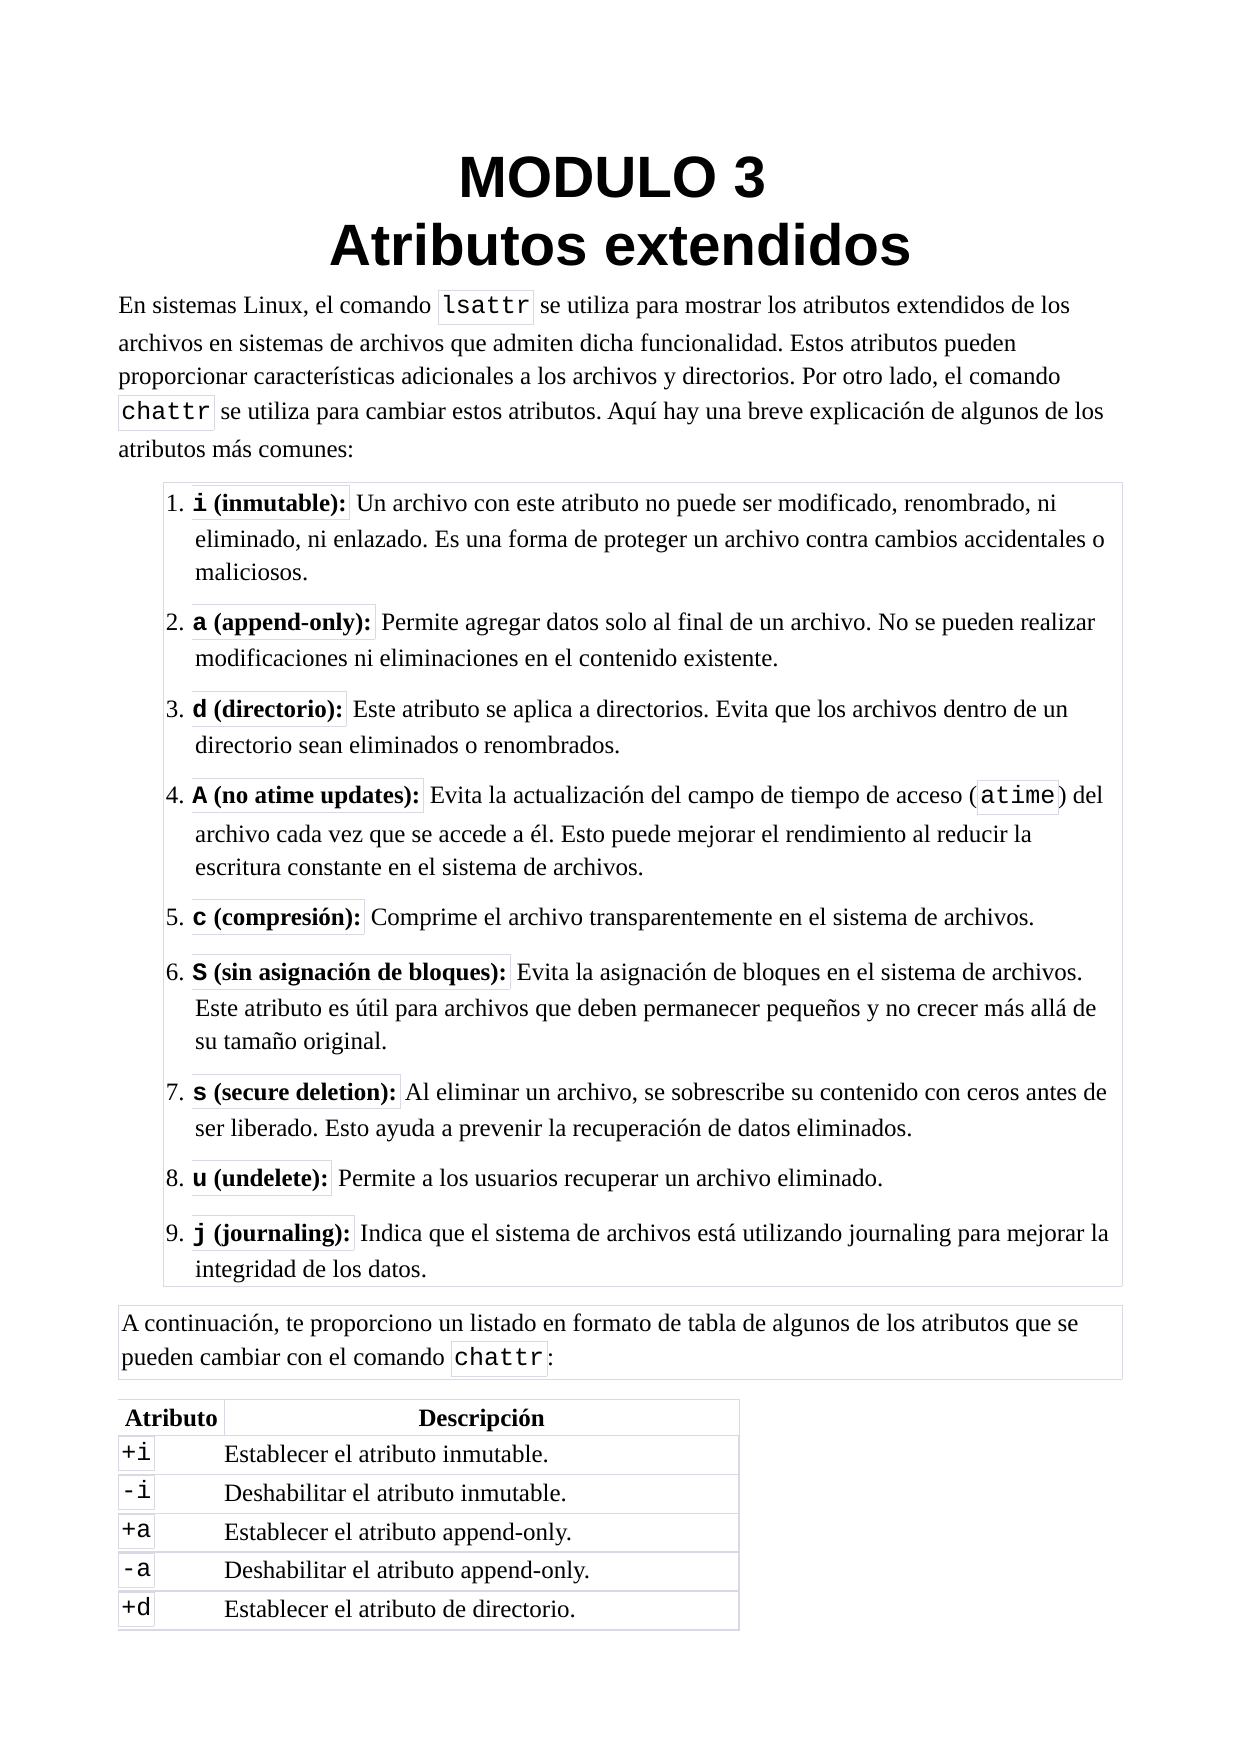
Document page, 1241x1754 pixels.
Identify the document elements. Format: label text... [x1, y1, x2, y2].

table_cell Establecer el atributo de directorio. [224, 1592, 738, 1629]
list d (directorio): Este atributo se aplica a directorios. Evita que los archivos dentro de un directorio sean eliminados o renombrados. [164, 688, 1122, 759]
table_cell -a [118, 1553, 224, 1590]
table_cell +i [118, 1436, 224, 1473]
table_cell +d [118, 1592, 224, 1629]
table_cell -i [118, 1475, 224, 1512]
list s (secure deletion): Al eliminar un archivo, se sobrescribe su contenido con ceros antes de ser liberado. Esto ayuda a prevenir la recuperación de datos eliminados. [164, 1071, 1122, 1141]
title MODULO 3 Atributos extendidos [118, 143, 1122, 277]
table_cell Deshabilitar el atributo inmutable. [224, 1475, 738, 1512]
table_header Atributo [118, 1400, 224, 1435]
table_cell Deshabilitar el atributo append-only. [224, 1553, 738, 1590]
list j (journaling): Indica que el sistema de archivos está utilizando journaling para mejorar la integridad de los datos. [164, 1212, 1122, 1286]
table_header Descripción [225, 1400, 739, 1435]
list i (inmutable): Un archivo con este atributo no puede ser modificado, renombrado, ni eliminado, ni enlazado. Es una forma de proteger un archivo contra cambios accidentales o maliciosos. [164, 483, 1122, 585]
list S (sin asignación de bloques): Evita la asignación de bloques en el sistema de archivos. Este atributo es útil para archivos que deben permanecer pequeños y no crecer más allá de su tamaño original. [164, 951, 1122, 1055]
table_cell +a [118, 1514, 224, 1551]
list a (append-only): Permite agregar datos solo al final de un archivo. No se pueden realizar modificaciones ni eliminaciones en el contenido existente. [164, 601, 1122, 672]
list A (no atime updates): Evita la actualización del campo de tiempo de acceso (atime) del archivo cada vez que se accede a él. Esto puede mejorar el rendimiento al reducir la escritura constante en el sistema de archivos. [164, 774, 1122, 881]
table_cell Establecer el atributo inmutable. [224, 1436, 738, 1473]
text A continuación, te proporciono un listado en formato de tabla de algunos de los atributos que se pueden cambiar con el comando chattr: [119, 1306, 1122, 1379]
table_cell Establecer el atributo append-only. [224, 1514, 738, 1551]
list c (compresión): Comprime el archivo transparentemente en el sistema de archivos. [164, 896, 1122, 934]
list u (undelete): Permite a los usuarios recuperar un archivo eliminado. [164, 1157, 1122, 1195]
text En sistemas Linux, el comando lsattr se utiliza para mostrar los atributos extendidos de los archivos en sistemas de archivos que admiten dicha funcionalidad. Estos atributos pueden proporcionar características adicionales a los archivos y directorios. Por otro lado, el comando chattr se utiliza para cambiar estos atributos. Aquí hay una breve explicación de algunos de los atributos más comunes: [118, 290, 1122, 463]
